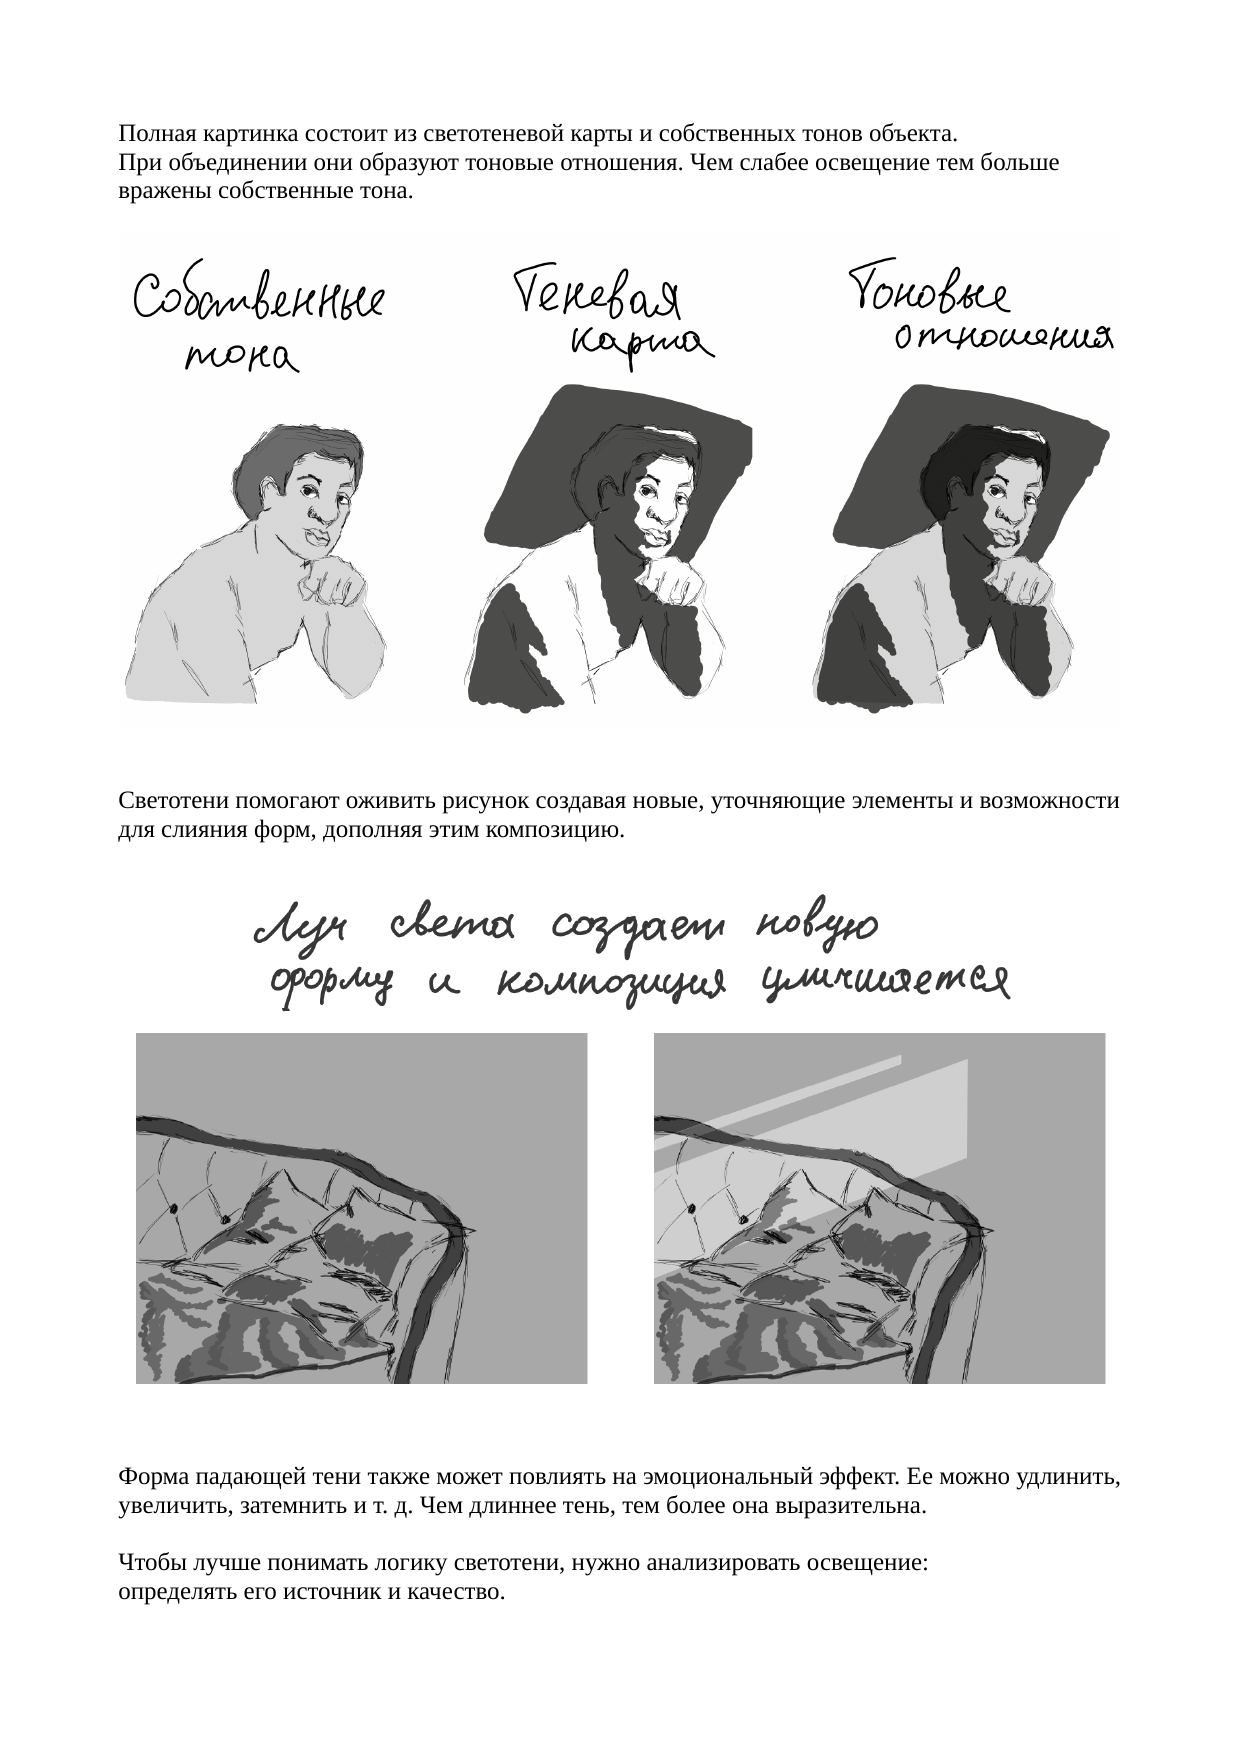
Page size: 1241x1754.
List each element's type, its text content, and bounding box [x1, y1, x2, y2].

text определять его источник и качество. [118, 1576, 1122, 1605]
text Светотени помогают оживить рисунок создавая новые, уточняющие элементы и возможности для слияния форм, дополняя этим композицию. [118, 785, 1122, 843]
text Чтобы лучше понимать логику светотени, нужно анализировать освещение: [118, 1547, 1122, 1576]
text При объединении они образуют тоновые отношения. Чем слабее освещение тем больше вражены собственные тона. [118, 147, 1122, 204]
text Полная картинка состоит из светотеневой карты и собственных тонов объекта. [118, 118, 1122, 147]
text Форма падающей тени также может повлиять на эмоциональный эффект. Ее можно удлинить, увеличить, затемнить и т. д. Чем длиннее тень, тем более она выразительна. [118, 1461, 1122, 1519]
picture [118, 884, 1123, 1404]
picture [118, 233, 1123, 728]
